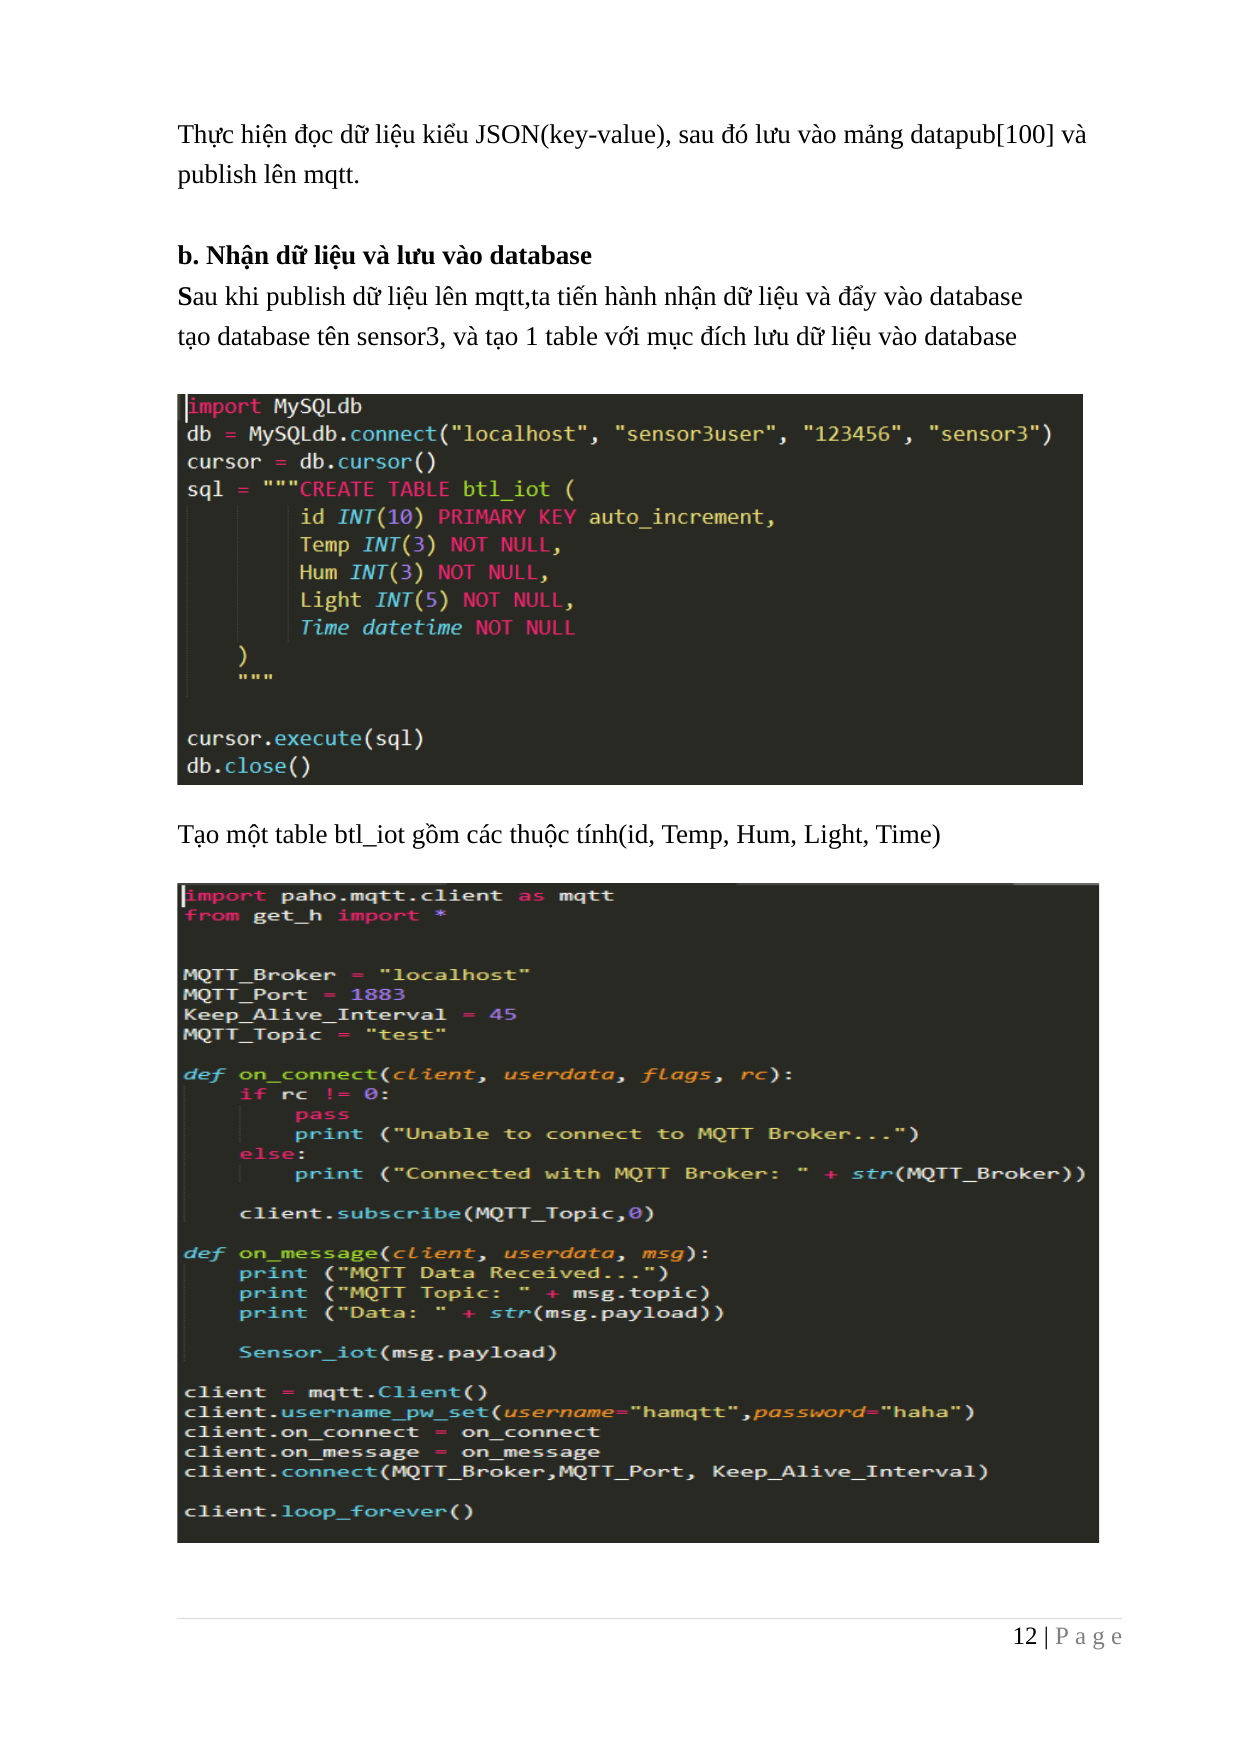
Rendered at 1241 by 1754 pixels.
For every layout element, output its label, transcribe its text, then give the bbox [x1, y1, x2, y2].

picture [177, 883, 1100, 1543]
text Thực hiện đọc dữ liệu kiểu JSON(key-value), sau đó lưu vào mảng datapub[100] và publish lên mqtt. [177, 118, 1122, 190]
text Tạo một table btl_iot gồm các thuộc tính(id, Temp, Hum, Light, Time) [177, 819, 1122, 850]
text Sau khi publish dữ liệu lên mqtt,ta tiến hành nhận dữ liệu và đẩy vào database [177, 280, 1122, 311]
subtitle b. Nhận dữ liệu và lưu vào database [177, 239, 1122, 271]
picture [177, 394, 1083, 785]
text tạo database tên sensor3, và tạo 1 table với mục đích lưu dữ liệu vào database [177, 320, 1122, 351]
